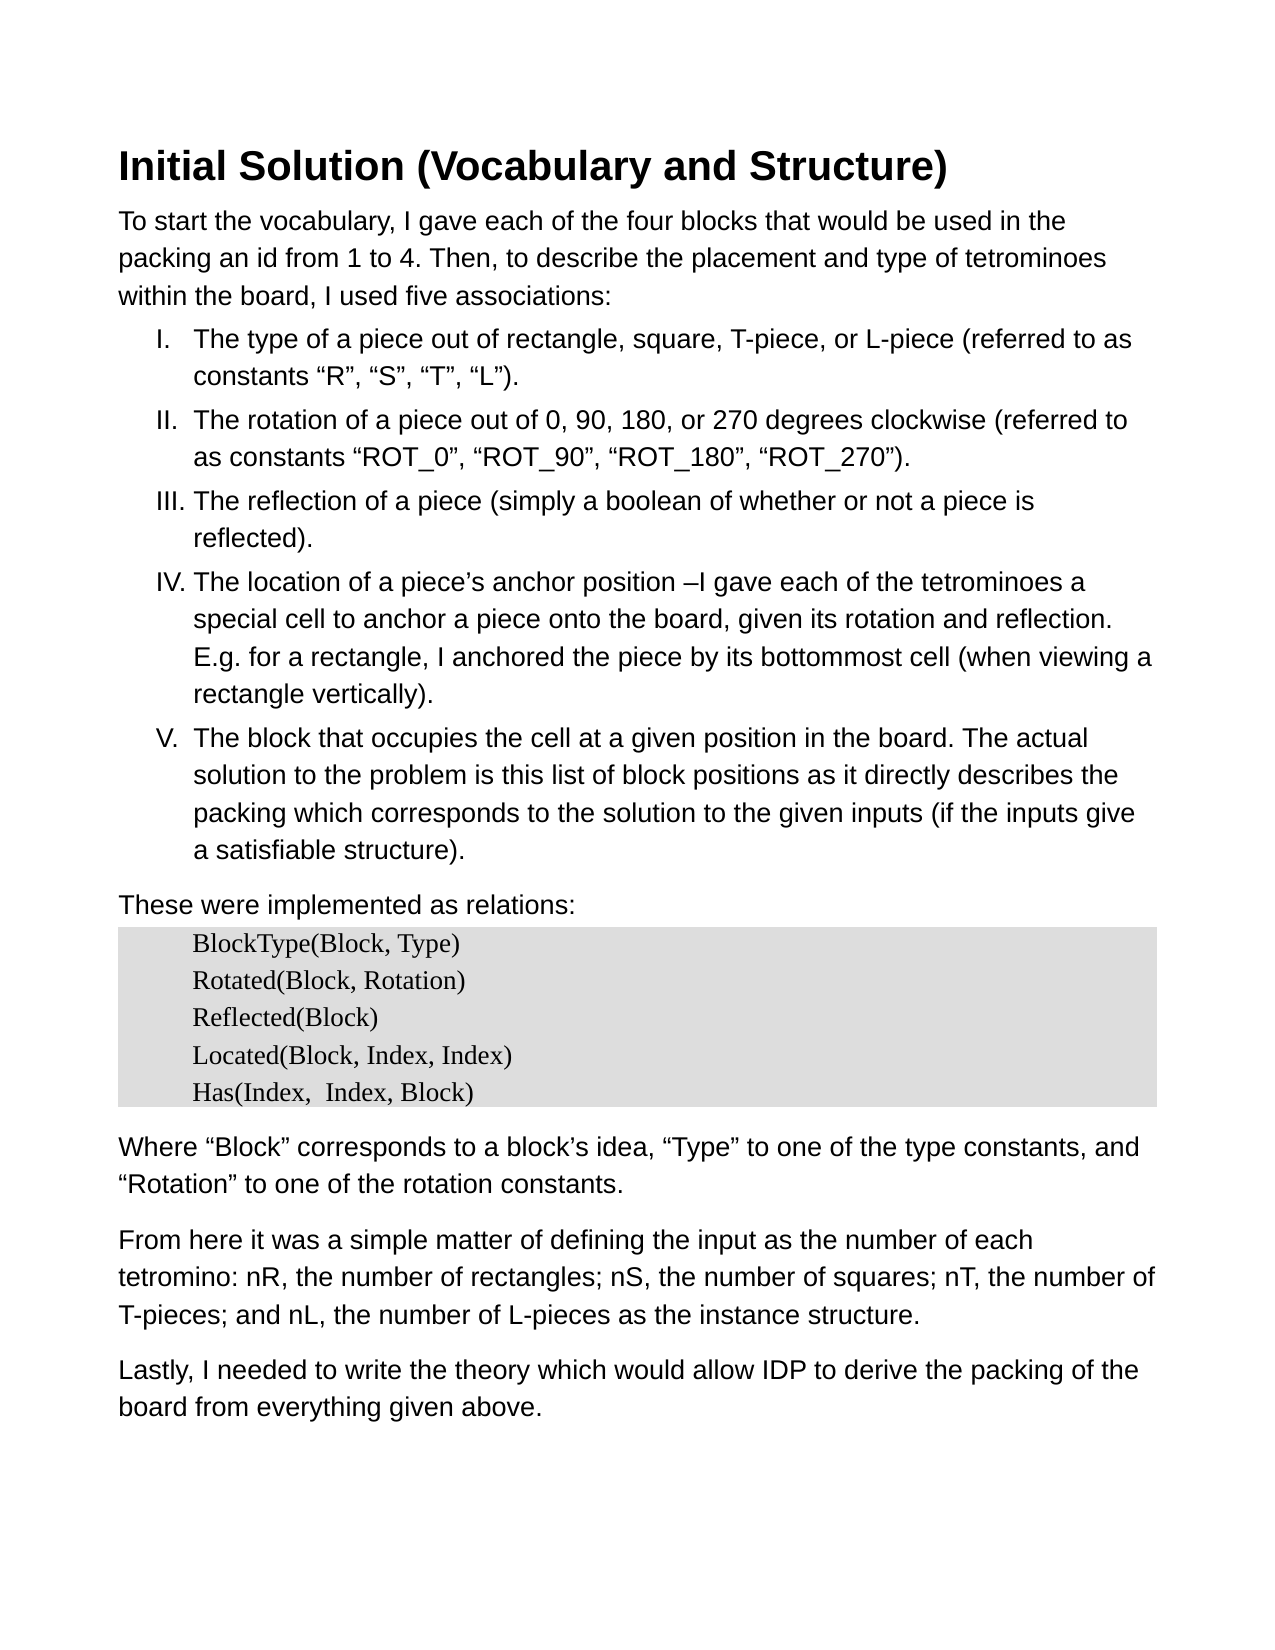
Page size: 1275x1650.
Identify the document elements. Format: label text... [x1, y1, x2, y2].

text From here it was a simple matter of defining the input as the number of each tetromino: nR, the number of rectangles; nS, the number of squares; nT, the number of T-pieces; and nL, the number of L-pieces as the instance structure. [118, 1224, 1157, 1330]
subtitle Initial Solution (Vocabulary and Structure) [118, 142, 1157, 190]
list The reflection of a piece (simply a boolean of whether or not a piece is reflected). [156, 485, 1157, 553]
text To start the vocabulary, I gave each of the four blocks that would be used in the packing an id from 1 to 4. Then, to describe the placement and type of tetrominoes within the board, I used five associations: [118, 204, 1157, 311]
list The type of a piece out of rectangle, square, T-piece, or L-piece (referred to as constants “R”, “S”, “T”, “L”). [156, 323, 1157, 392]
list The block that occupies the cell at a given position in the board. The actual solution to the problem is this list of block positions as it directly describes the packing which corresponds to the solution to the given inputs (if the inputs give a satisfiable structure). [156, 722, 1157, 865]
list The location of a piece’s anchor position –I gave each of the tetrominoes a special cell to anchor a piece onto the board, given its rotation and reflection. E.g. for a rectangle, I anchored the piece by its bottommost cell (when viewing a rectangle vertically). [156, 566, 1157, 709]
text These were implemented as relations: [118, 889, 1157, 921]
text Has(Index, Index, Block) [118, 1076, 1157, 1107]
text Where “Block” corresponds to a block’s idea, “Type” to one of the type constants, and “Rotation” to one of the rotation constants. [118, 1131, 1157, 1200]
text Rotated(Block, Rotation) [118, 964, 1157, 995]
list The rotation of a piece out of 0, 90, 180, or 270 degrees clockwise (referred to as constants “ROT_0”, “ROT_90”, “ROT_180”, “ROT_270”). [156, 404, 1157, 473]
text BlockType(Block, Type) [118, 927, 1157, 958]
text Located(Block, Index, Index) [118, 1039, 1157, 1070]
text Reflected(Block) [118, 1001, 1157, 1033]
text Lastly, I needed to write the theory which would allow IDP to derive the packing of the board from everything given above. [118, 1354, 1157, 1423]
